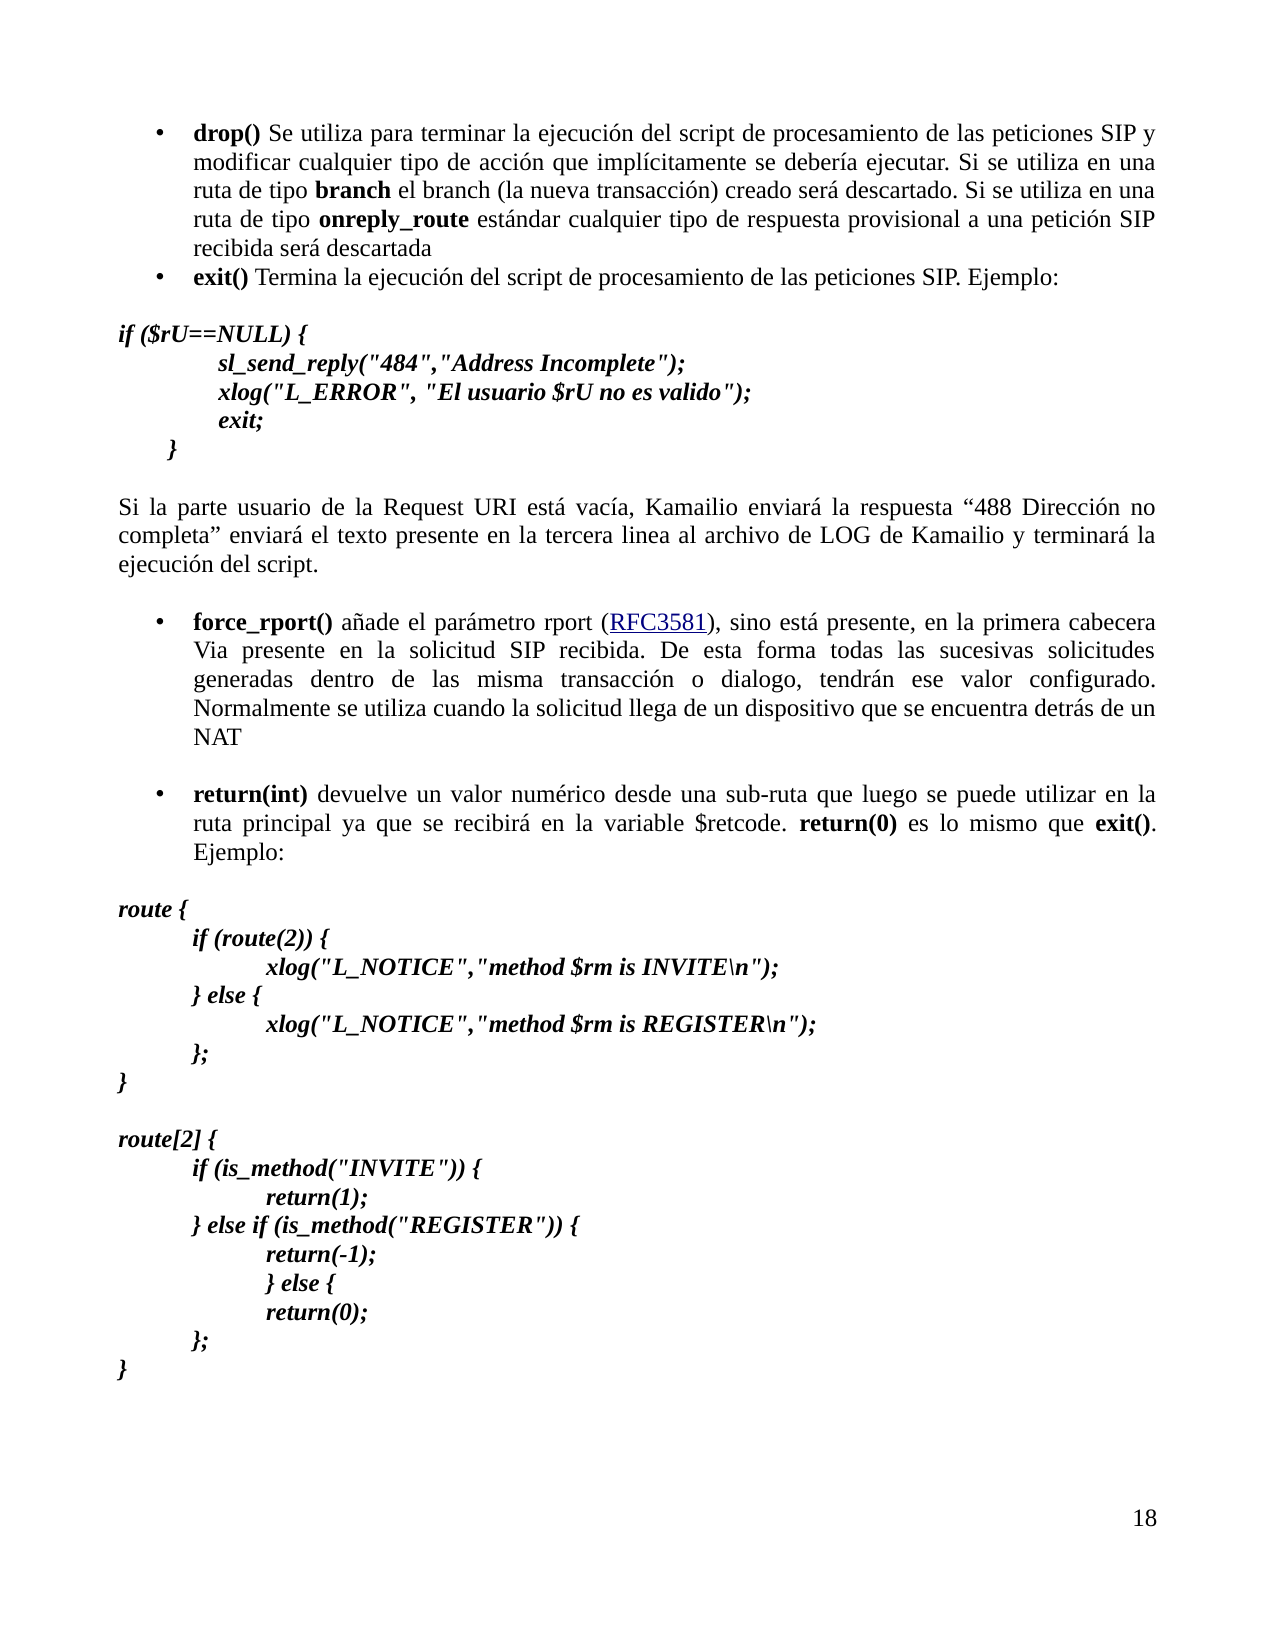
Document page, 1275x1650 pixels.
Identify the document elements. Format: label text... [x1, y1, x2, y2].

text Si la parte usuario de la Request URI está vacía, Kamailio enviará la respuesta “488 Dirección no completa” enviará el texto presente en la tercera linea al archivo de LOG de Kamailio y terminará la ejecución del script. [118, 492, 1157, 578]
list force_rport() añade el parámetro rport (RFC3581), sino está presente, en la primera cabecera Via presente en la solicitud SIP recibida. De esta forma todas las sucesivas solicitudes generadas dentro de las misma transacción o dialogo, tendrán ese valor configurado. Normalmente se utiliza cuando la solicitud llega de un dispositivo que se encuentra detrás de un NAT [156, 607, 1157, 751]
text }; [118, 1326, 1157, 1354]
text } else { [118, 981, 1157, 1009]
text route { [118, 894, 1157, 923]
text } [118, 1067, 1157, 1096]
list drop() Se utiliza para terminar la ejecución del script de procesamiento de las peticiones SIP y modificar cualquier tipo de acción que implícitamente se debería ejecutar. Si se utiliza en una ruta de tipo branch el branch (la nueva transacción) creado será descartado. Si se utiliza en una ruta de tipo onreply_route estándar cualquier tipo de respuesta provisional a una petición SIP recibida será descartada [156, 118, 1157, 262]
text } else if (is_method("REGISTER")) { [118, 1211, 1157, 1239]
text if (route(2)) { [118, 923, 1157, 952]
list exit() Termina la ejecución del script de procesamiento de las peticiones SIP. Ejemplo: [156, 262, 1157, 291]
list return(int) devuelve un valor numérico desde una sub-ruta que luego se puede utilizar en la ruta principal ya que se recibirá en la variable $retcode. return(0) es lo mismo que exit(). Ejemplo: [156, 779, 1157, 866]
text if ($rU==NULL) { [118, 319, 1157, 348]
text } else { [118, 1268, 1157, 1297]
text xlog("L_NOTICE","method $rm is INVITE\n"); [118, 952, 1157, 981]
text xlog("L_ERROR", "El usuario $rU no es valido"); [118, 377, 1157, 406]
text } [118, 434, 1157, 463]
text }; [118, 1038, 1157, 1067]
text if (is_method("INVITE")) { [118, 1153, 1157, 1182]
text sl_send_reply("484","Address Incomplete"); [118, 348, 1157, 377]
text xlog("L_NOTICE","method $rm is REGISTER\n"); [118, 1009, 1157, 1038]
text return(1); [118, 1182, 1157, 1211]
text return(0); [118, 1297, 1157, 1326]
text } [118, 1354, 1157, 1383]
text return(-1); [118, 1239, 1157, 1268]
text route[2] { [118, 1124, 1157, 1153]
text exit; [118, 406, 1157, 434]
